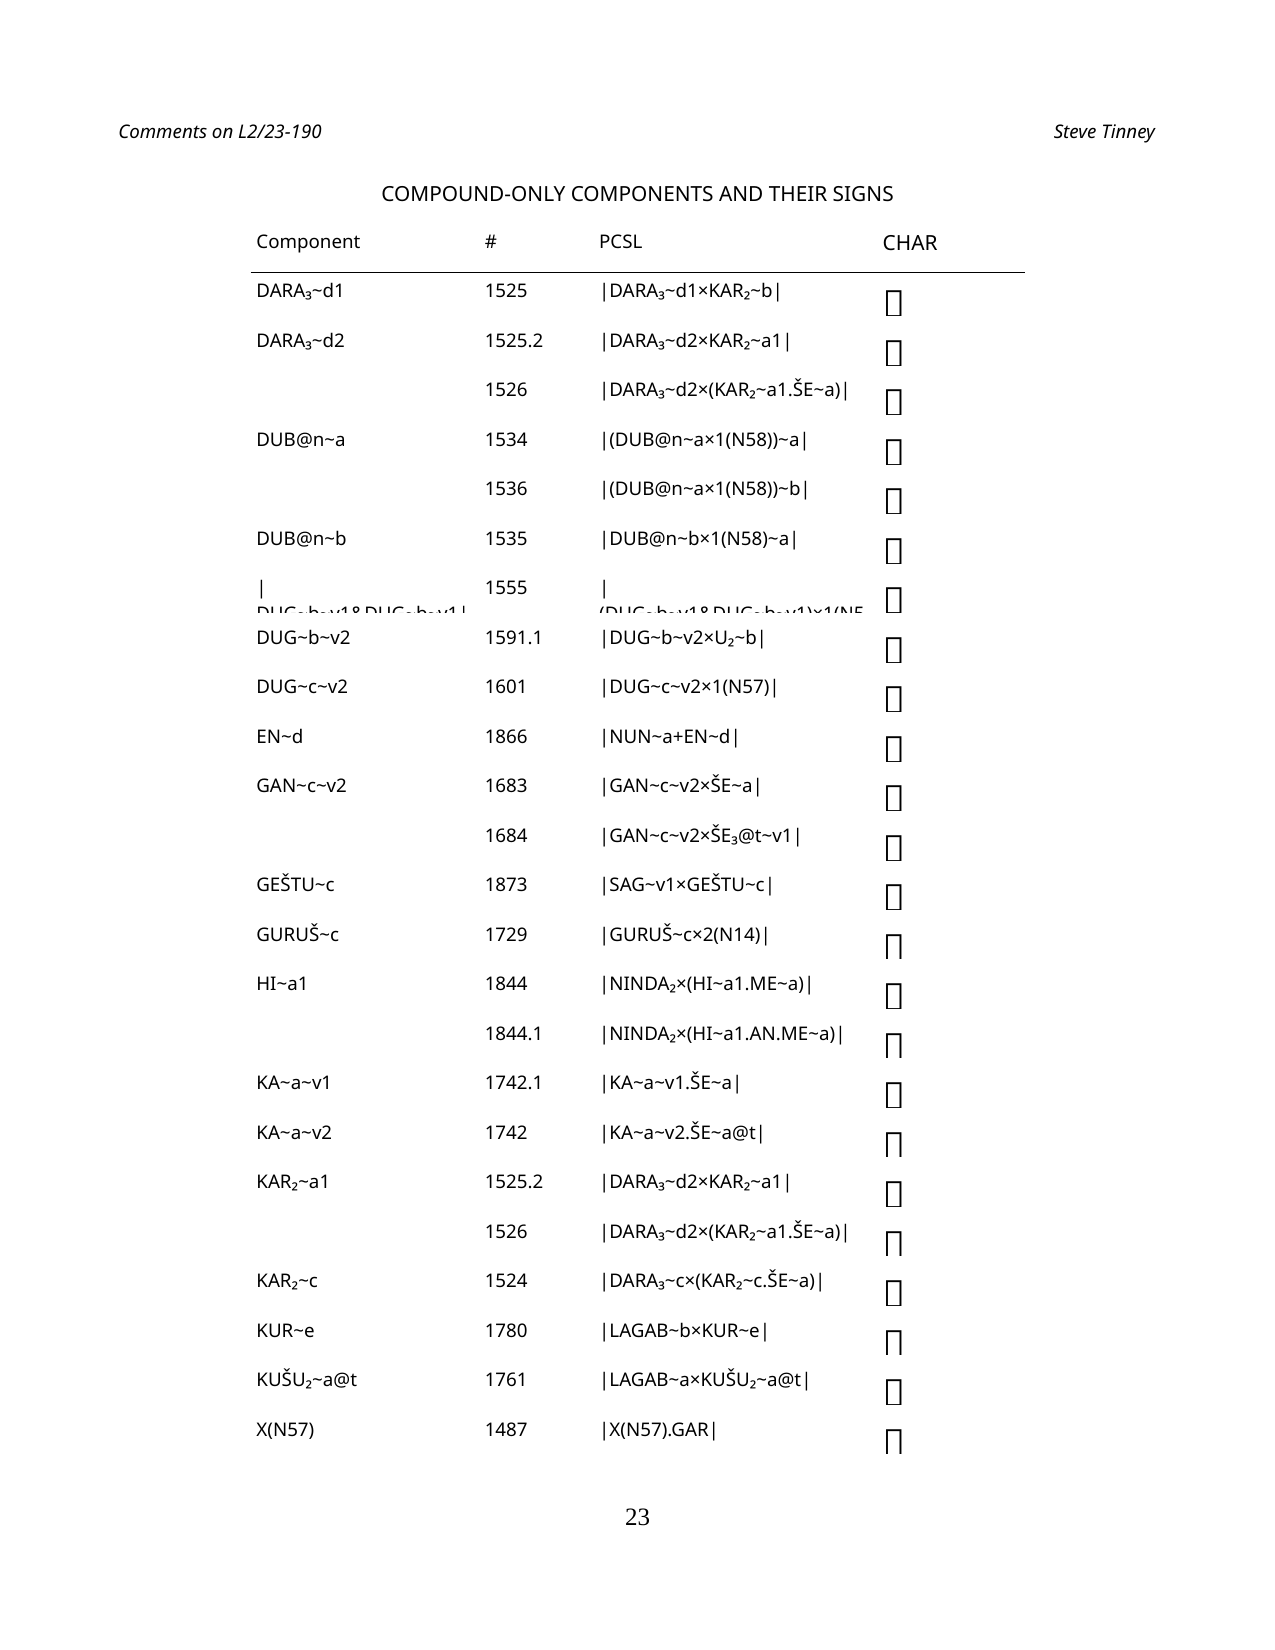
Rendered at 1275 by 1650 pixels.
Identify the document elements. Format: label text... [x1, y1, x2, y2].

table_cell 𒱰 [877, 371, 1024, 421]
table_cell 𒵙 [877, 1064, 1024, 1113]
table_cell 1866 [479, 718, 593, 767]
table_cell 1535 [479, 520, 593, 569]
table_cell 𒴛 [877, 767, 1024, 816]
table_cell KAR₂~a1 [251, 1163, 479, 1212]
table_cell X(N57) [251, 1410, 479, 1459]
table_cell 𒷘 [877, 718, 1024, 767]
table_cell HI~a1 [251, 965, 479, 1014]
table_cell |KA~a~v1.ŠE~a| [593, 1064, 877, 1113]
table_cell |GAN~c~v2×ŠE~a| [593, 767, 877, 816]
table_cell 𒱹 [877, 520, 1024, 569]
table_cell |NUN~a+EN~d| [593, 718, 877, 767]
table_cell |DUG~b~v1&DUG~b~v1| [251, 569, 479, 618]
table_cell CHAR [877, 223, 1024, 272]
table_cell 1525.2 [479, 1163, 593, 1212]
table_cell KA~a~v1 [251, 1064, 479, 1113]
table_cell |DARA₃~d2×(KAR₂~a1.ŠE~a)| [593, 1212, 877, 1262]
table_cell 1526 [479, 1212, 593, 1262]
table_cell 𒱸 [877, 421, 1024, 470]
table_cell 1591.1 [479, 619, 593, 668]
table_cell 1780 [479, 1311, 593, 1361]
table_cell 𒵘 [877, 1113, 1024, 1163]
table_cell 1524 [479, 1262, 593, 1311]
table_cell 𒱰 [877, 1212, 1024, 1262]
table_cell 𒱬 [877, 1262, 1024, 1311]
table_cell |(DUB@n~a×1(N58))~b| [593, 470, 877, 519]
table_cell |DUB@n~b×1(N58)~a| [593, 520, 877, 569]
table_cell 1844 [479, 965, 593, 1014]
table_cell [251, 1014, 479, 1064]
table_cell KAR₂~c [251, 1262, 479, 1311]
table_cell 𒱭 [877, 273, 1024, 322]
table_cell |DUG~b~v2×U₂~b| [593, 619, 877, 668]
table_cell |DARA₃~d2×KAR₂~a1| [593, 322, 877, 371]
table_cell PCSL [593, 223, 877, 272]
table_cell |(DUB@n~a×1(N58))~a| [593, 421, 877, 470]
table_cell [251, 470, 479, 519]
table_cell 𒵿 [877, 1311, 1024, 1361]
table_header COMPOUND-ONLY COMPONENTS AND THEIR SIGNS [251, 173, 1024, 223]
table_cell |KA~a~v2.ŠE~a@t| [593, 1113, 877, 1163]
table_cell 1487 [479, 1410, 593, 1459]
table_cell [251, 371, 479, 421]
table_cell 1873 [479, 866, 593, 915]
table_cell 1742.1 [479, 1064, 593, 1113]
table_cell GAN~c~v2 [251, 767, 479, 816]
table_cell 𒷠 [877, 866, 1024, 915]
table_cell Component [251, 223, 479, 272]
table_cell EN~d [251, 718, 479, 767]
table_cell |LAGAB~b×KUR~e| [593, 1311, 877, 1361]
table_cell |(DUG~b~v1&DUG~b~v1)×1(N58)| [593, 569, 877, 618]
table_cell KA~a~v2 [251, 1113, 479, 1163]
table_cell |DARA₃~d2×(KAR₂~a1.ŠE~a)| [593, 371, 877, 421]
table_cell 1742 [479, 1113, 593, 1163]
table_cell [251, 1212, 479, 1262]
table_cell 1683 [479, 767, 593, 816]
table_cell KUR~e [251, 1311, 479, 1361]
table_cell |DARA₃~d2×KAR₂~a1| [593, 1163, 877, 1212]
table_cell |SAG~v1×GEŠTU~c| [593, 866, 877, 915]
table_cell DUB@n~a [251, 421, 479, 470]
table_cell |X(N57).GAR| [593, 1410, 877, 1459]
table_cell |DUG~c~v2×1(N57)| [593, 668, 877, 717]
table_cell 𒵬 [877, 1361, 1024, 1410]
table_cell 1844.1 [479, 1014, 593, 1064]
table_cell 1729 [479, 915, 593, 965]
table_cell 𒱯 [877, 1163, 1024, 1212]
table_cell 1525.2 [479, 322, 593, 371]
table_cell GEŠTU~c [251, 866, 479, 915]
table_cell 𒱺 [877, 470, 1024, 519]
table_cell 𒱄 [877, 1410, 1024, 1459]
table_cell 𒳄 [877, 668, 1024, 717]
table_cell DUG~b~v2 [251, 619, 479, 668]
table_cell 𒴜 [877, 816, 1024, 866]
table_cell 𒶿 [877, 965, 1024, 1014]
table_cell |NINDA₂×(HI~a1.AN.ME~a)| [593, 1014, 877, 1064]
table_cell 1555 [479, 569, 593, 618]
table_cell 1534 [479, 421, 593, 470]
table_cell 1536 [479, 470, 593, 519]
table_cell |DARA₃~d1×KAR₂~b| [593, 273, 877, 322]
table_cell 1601 [479, 668, 593, 717]
table_cell 𒲏 [877, 569, 1024, 618]
table_cell 1526 [479, 371, 593, 421]
table_cell |NINDA₂×(HI~a1.ME~a)| [593, 965, 877, 1014]
table_cell 1761 [479, 1361, 593, 1410]
table_cell DARA₃~d2 [251, 322, 479, 371]
table_cell 1525 [479, 273, 593, 322]
table_cell DUB@n~b [251, 520, 479, 569]
table_cell DUG~c~v2 [251, 668, 479, 717]
table_cell DARA₃~d1 [251, 273, 479, 322]
table_cell |DARA₃~c×(KAR₂~c.ŠE~a)| [593, 1262, 877, 1311]
table_cell 1684 [479, 816, 593, 866]
table_cell 𒷀 [877, 1014, 1024, 1064]
table_cell # [479, 223, 593, 272]
table_cell 𒲹 [877, 619, 1024, 668]
table_cell |GAN~c~v2×ŠE₃@t~v1| [593, 816, 877, 866]
table_cell [251, 816, 479, 866]
table_cell |LAGAB~a×KUŠU₂~a@t| [593, 1361, 877, 1410]
table_cell GURUŠ~c [251, 915, 479, 965]
table_cell 𒱯 [877, 322, 1024, 371]
table_cell 𒵉 [877, 915, 1024, 965]
table_cell |GURUŠ~c×2(N14)| [593, 915, 877, 965]
table_cell KUŠU₂~a@t [251, 1361, 479, 1410]
